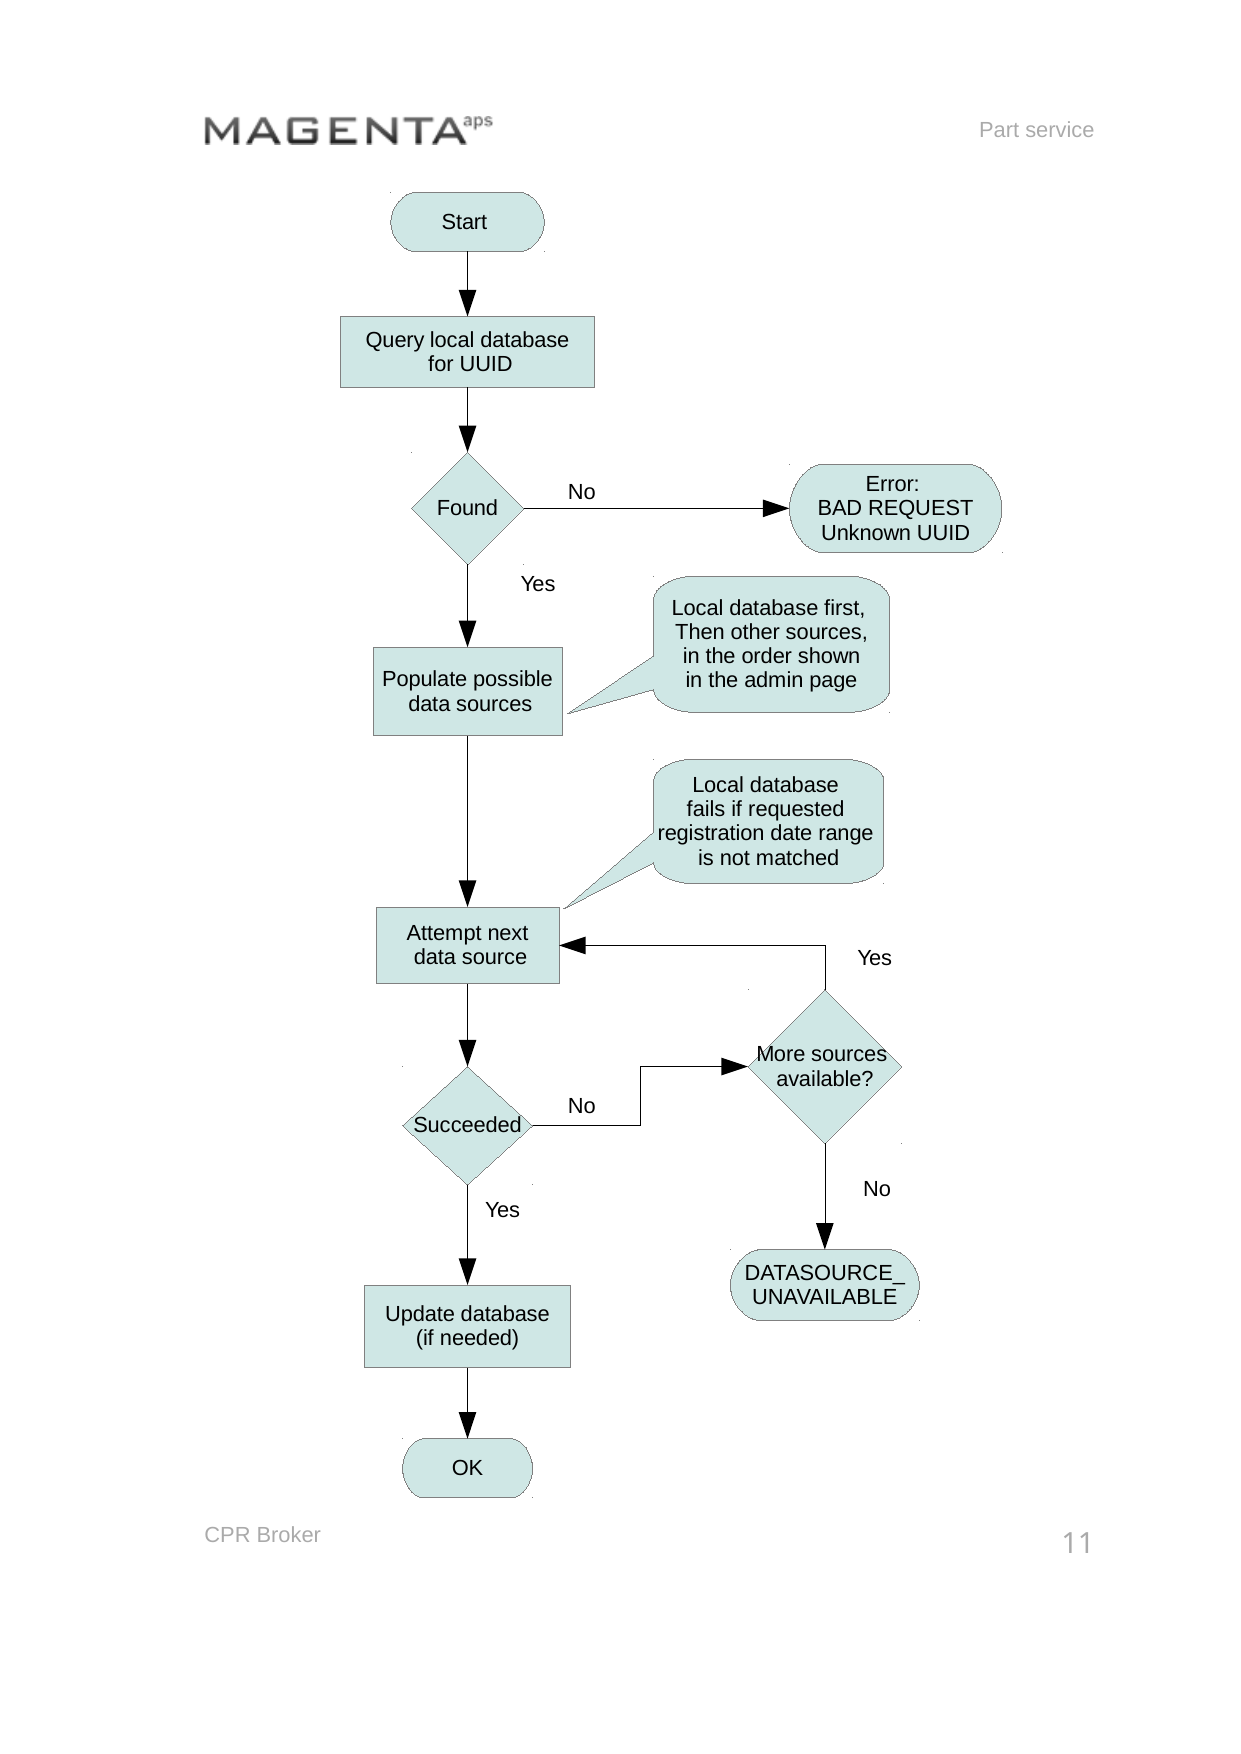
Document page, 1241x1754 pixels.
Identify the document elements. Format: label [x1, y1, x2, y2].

picture [204, 116, 494, 145]
